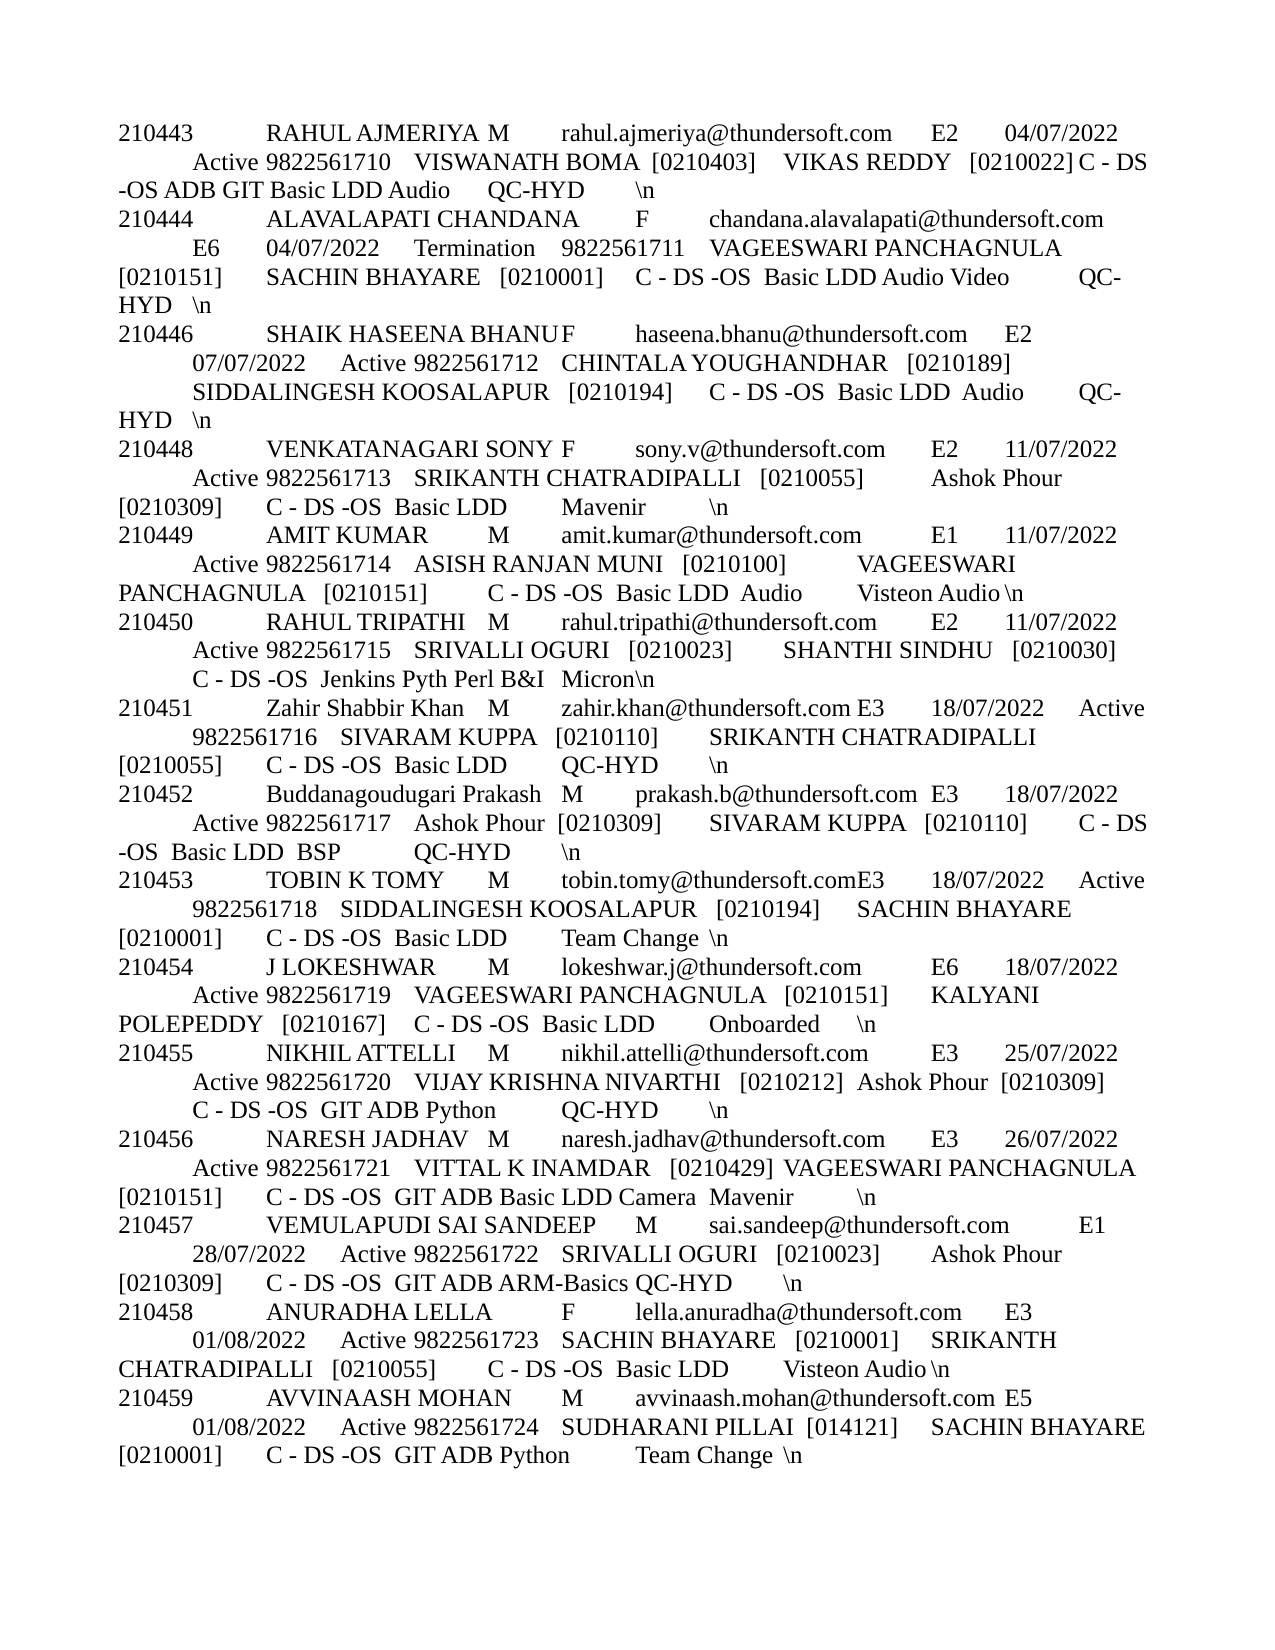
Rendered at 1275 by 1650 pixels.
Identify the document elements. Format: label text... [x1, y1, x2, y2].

text 210451 Zahir Shabbir Khan M zahir.khan@thundersoft.com E3 18/07/2022 Active 9822561716 SIVARAM KUPPA [0210110] SRIKANTH CHATRADIPALLI [0210055] C - DS -OS Basic LDD QC-HYD \n [118, 693, 1157, 779]
text 210454 J LOKESHWAR M lokeshwar.j@thundersoft.com E6 18/07/2022 Active 9822561719 VAGEESWARI PANCHAGNULA [0210151] KALYANI POLEPEDDY [0210167] C - DS -OS Basic LDD Onboarded \n [118, 952, 1157, 1038]
text 210452 Buddanagoudugari Prakash M prakash.b@thundersoft.com E3 18/07/2022 Active 9822561717 Ashok Phour [0210309] SIVARAM KUPPA [0210110] C - DS -OS Basic LDD BSP QC-HYD \n [118, 779, 1157, 866]
text 210456 NARESH JADHAV M naresh.jadhav@thundersoft.com E3 26/07/2022 Active 9822561721 VITTAL K INAMDAR [0210429] VAGEESWARI PANCHAGNULA [0210151] C - DS -OS GIT ADB Basic LDD Camera Mavenir \n [118, 1124, 1157, 1211]
text 210457 VEMULAPUDI SAI SANDEEP M sai.sandeep@thundersoft.com E1 28/07/2022 Active 9822561722 SRIVALLI OGURI [0210023] Ashok Phour [0210309] C - DS -OS GIT ADB ARM-Basics QC-HYD \n [118, 1211, 1157, 1297]
text 210446 SHAIK HASEENA BHANU F haseena.bhanu@thundersoft.com E2 07/07/2022 Active 9822561712 CHINTALA YOUGHANDHAR [0210189] SIDDALINGESH KOOSALAPUR [0210194] C - DS -OS Basic LDD Audio QC-HYD \n [118, 319, 1157, 434]
text 210444 ALAVALAPATI CHANDANA F chandana.alavalapati@thundersoft.com E6 04/07/2022 Termination 9822561711 VAGEESWARI PANCHAGNULA [0210151] SACHIN BHAYARE [0210001] C - DS -OS Basic LDD Audio Video QC-HYD \n [118, 204, 1157, 319]
text 210450 RAHUL TRIPATHI M rahul.tripathi@thundersoft.com E2 11/07/2022 Active 9822561715 SRIVALLI OGURI [0210023] SHANTHI SINDHU [0210030] C - DS -OS Jenkins Pyth Perl B&I Micron \n [118, 607, 1157, 693]
text 210449 AMIT KUMAR M amit.kumar@thundersoft.com E1 11/07/2022 Active 9822561714 ASISH RANJAN MUNI [0210100] VAGEESWARI PANCHAGNULA [0210151] C - DS -OS Basic LDD Audio Visteon Audio \n [118, 521, 1157, 607]
text 210443 RAHUL AJMERIYA M rahul.ajmeriya@thundersoft.com E2 04/07/2022 Active 9822561710 VISWANATH BOMA [0210403] VIKAS REDDY [0210022] C - DS -OS ADB GIT Basic LDD Audio QC-HYD \n [118, 118, 1157, 204]
text 210455 NIKHIL ATTELLI M nikhil.attelli@thundersoft.com E3 25/07/2022 Active 9822561720 VIJAY KRISHNA NIVARTHI [0210212] Ashok Phour [0210309] C - DS -OS GIT ADB Python QC-HYD \n [118, 1038, 1157, 1124]
text 210453 TOBIN K TOMY M tobin.tomy@thundersoft.com E3 18/07/2022 Active 9822561718 SIDDALINGESH KOOSALAPUR [0210194] SACHIN BHAYARE [0210001] C - DS -OS Basic LDD Team Change \n [118, 866, 1157, 952]
text 210459 AVVINAASH MOHAN M avvinaash.mohan@thundersoft.com E5 01/08/2022 Active 9822561724 SUDHARANI PILLAI [014121] SACHIN BHAYARE [0210001] C - DS -OS GIT ADB Python Team Change \n [118, 1383, 1157, 1469]
text 210458 ANURADHA LELLA F lella.anuradha@thundersoft.com E3 01/08/2022 Active 9822561723 SACHIN BHAYARE [0210001] SRIKANTH CHATRADIPALLI [0210055] C - DS -OS Basic LDD Visteon Audio \n [118, 1297, 1157, 1383]
text 210448 VENKATANAGARI SONY F sony.v@thundersoft.com E2 11/07/2022 Active 9822561713 SRIKANTH CHATRADIPALLI [0210055] Ashok Phour [0210309] C - DS -OS Basic LDD Mavenir \n [118, 434, 1157, 521]
